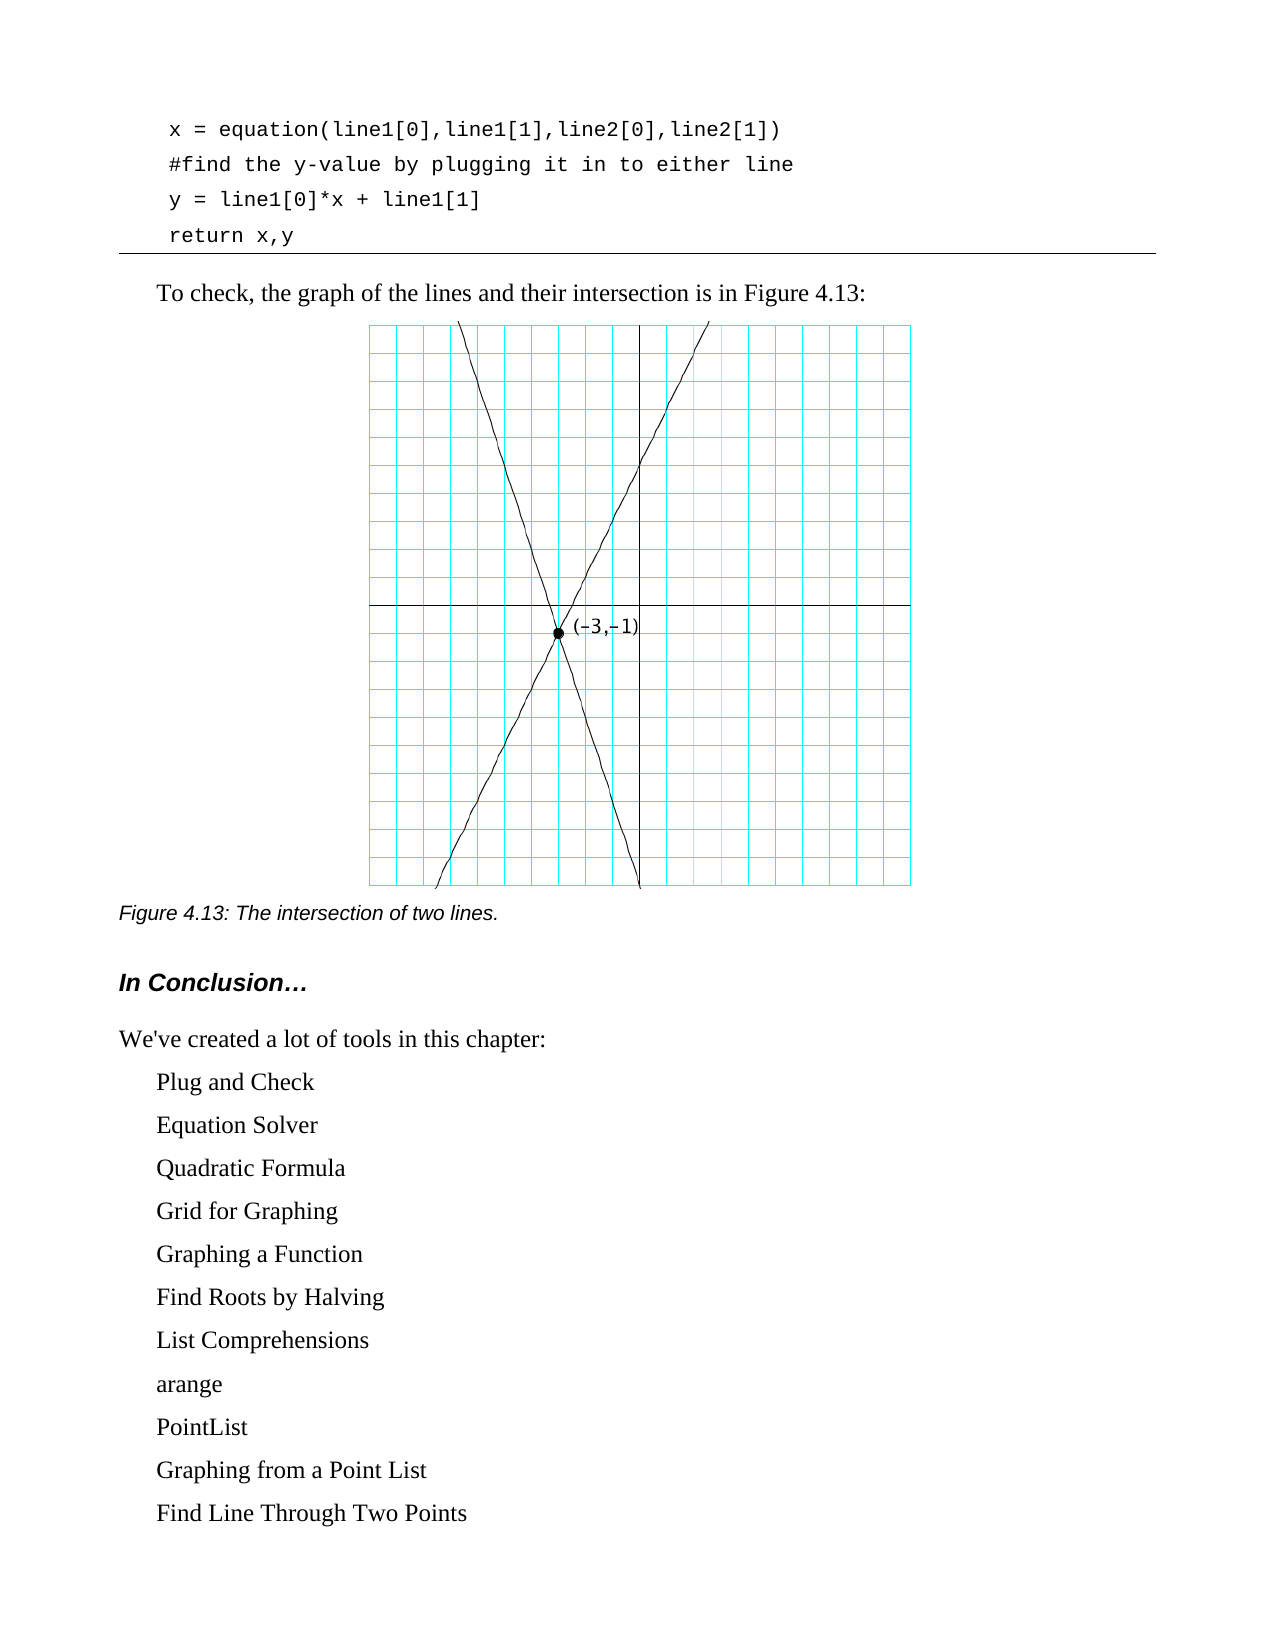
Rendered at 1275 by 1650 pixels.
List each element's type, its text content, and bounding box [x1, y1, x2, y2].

text Find Line Through Two Points [118, 1498, 1156, 1527]
text Equation Solver [118, 1110, 1156, 1139]
text Graphing a Function [118, 1239, 1156, 1268]
text Graphing from a Point List [118, 1455, 1156, 1484]
text x = equation(line1[0],line1[1],line2[0],line2[1]) [118, 118, 1156, 142]
text y = line1[0]*x + line1[1] [118, 189, 1156, 213]
text #find the y-value by plugging it in to either line [118, 154, 1156, 178]
picture [357, 321, 918, 889]
text Find Roots by Halving [118, 1282, 1156, 1311]
text arange [118, 1369, 1156, 1397]
text List Comprehensions [118, 1326, 1156, 1354]
text Figure 4.13: The intersection of two lines. [118, 333, 1156, 925]
text To check, the graph of the lines and their intersection is in Figure 4.13: [118, 278, 1156, 307]
text PointList [118, 1412, 1156, 1441]
text Grid for Graphing [118, 1196, 1156, 1225]
text In Conclusion… [118, 968, 1156, 997]
text Plug and Check [118, 1067, 1156, 1096]
text Quadratic Formula [118, 1153, 1156, 1182]
text We've created a lot of tools in this chapter: [118, 1024, 1156, 1052]
text return x,y [118, 225, 1156, 254]
